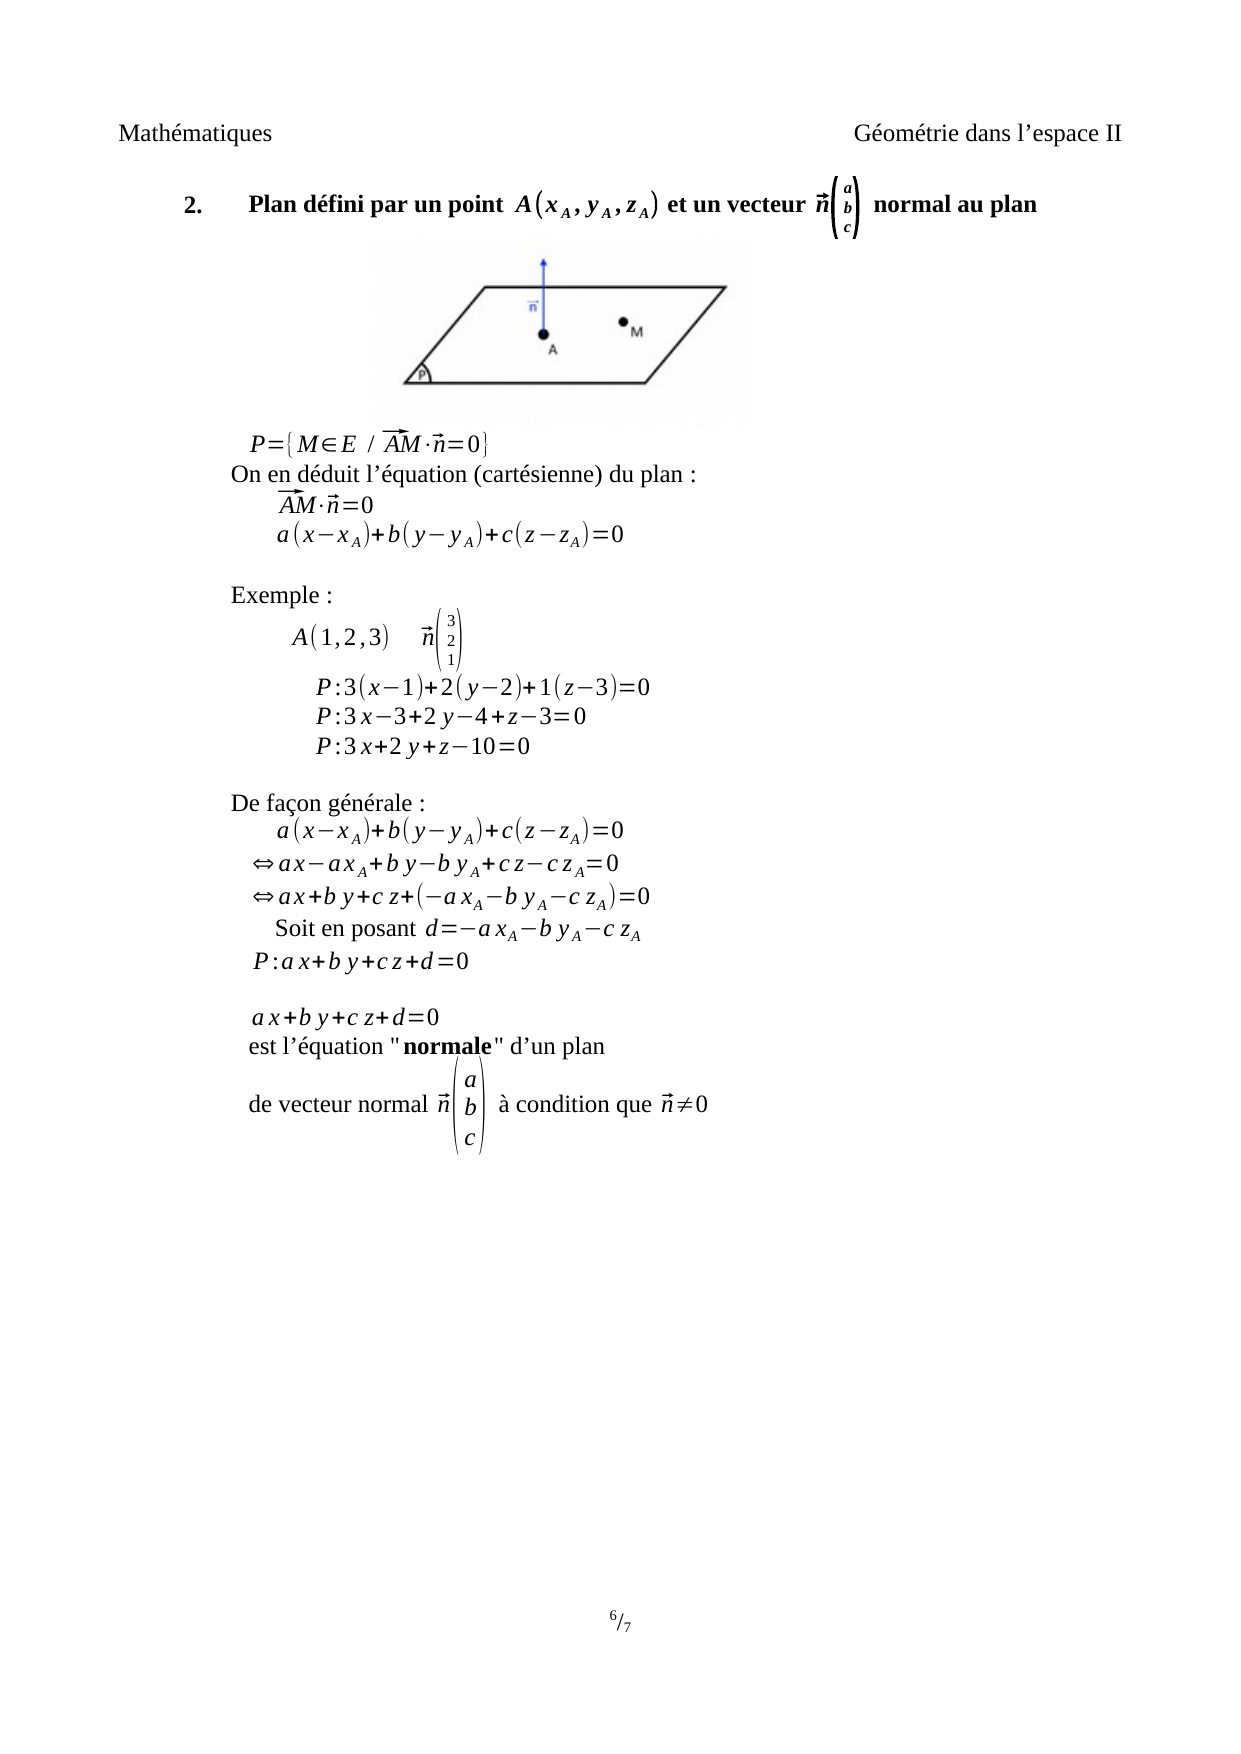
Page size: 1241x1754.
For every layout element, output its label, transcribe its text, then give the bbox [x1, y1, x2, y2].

list Exemple : [193, 580, 1122, 609]
picture [372, 238, 750, 428]
list De façon générale : [193, 788, 1122, 816]
list On en déduit l’équation (cartésienne) du plan : [193, 459, 1122, 488]
